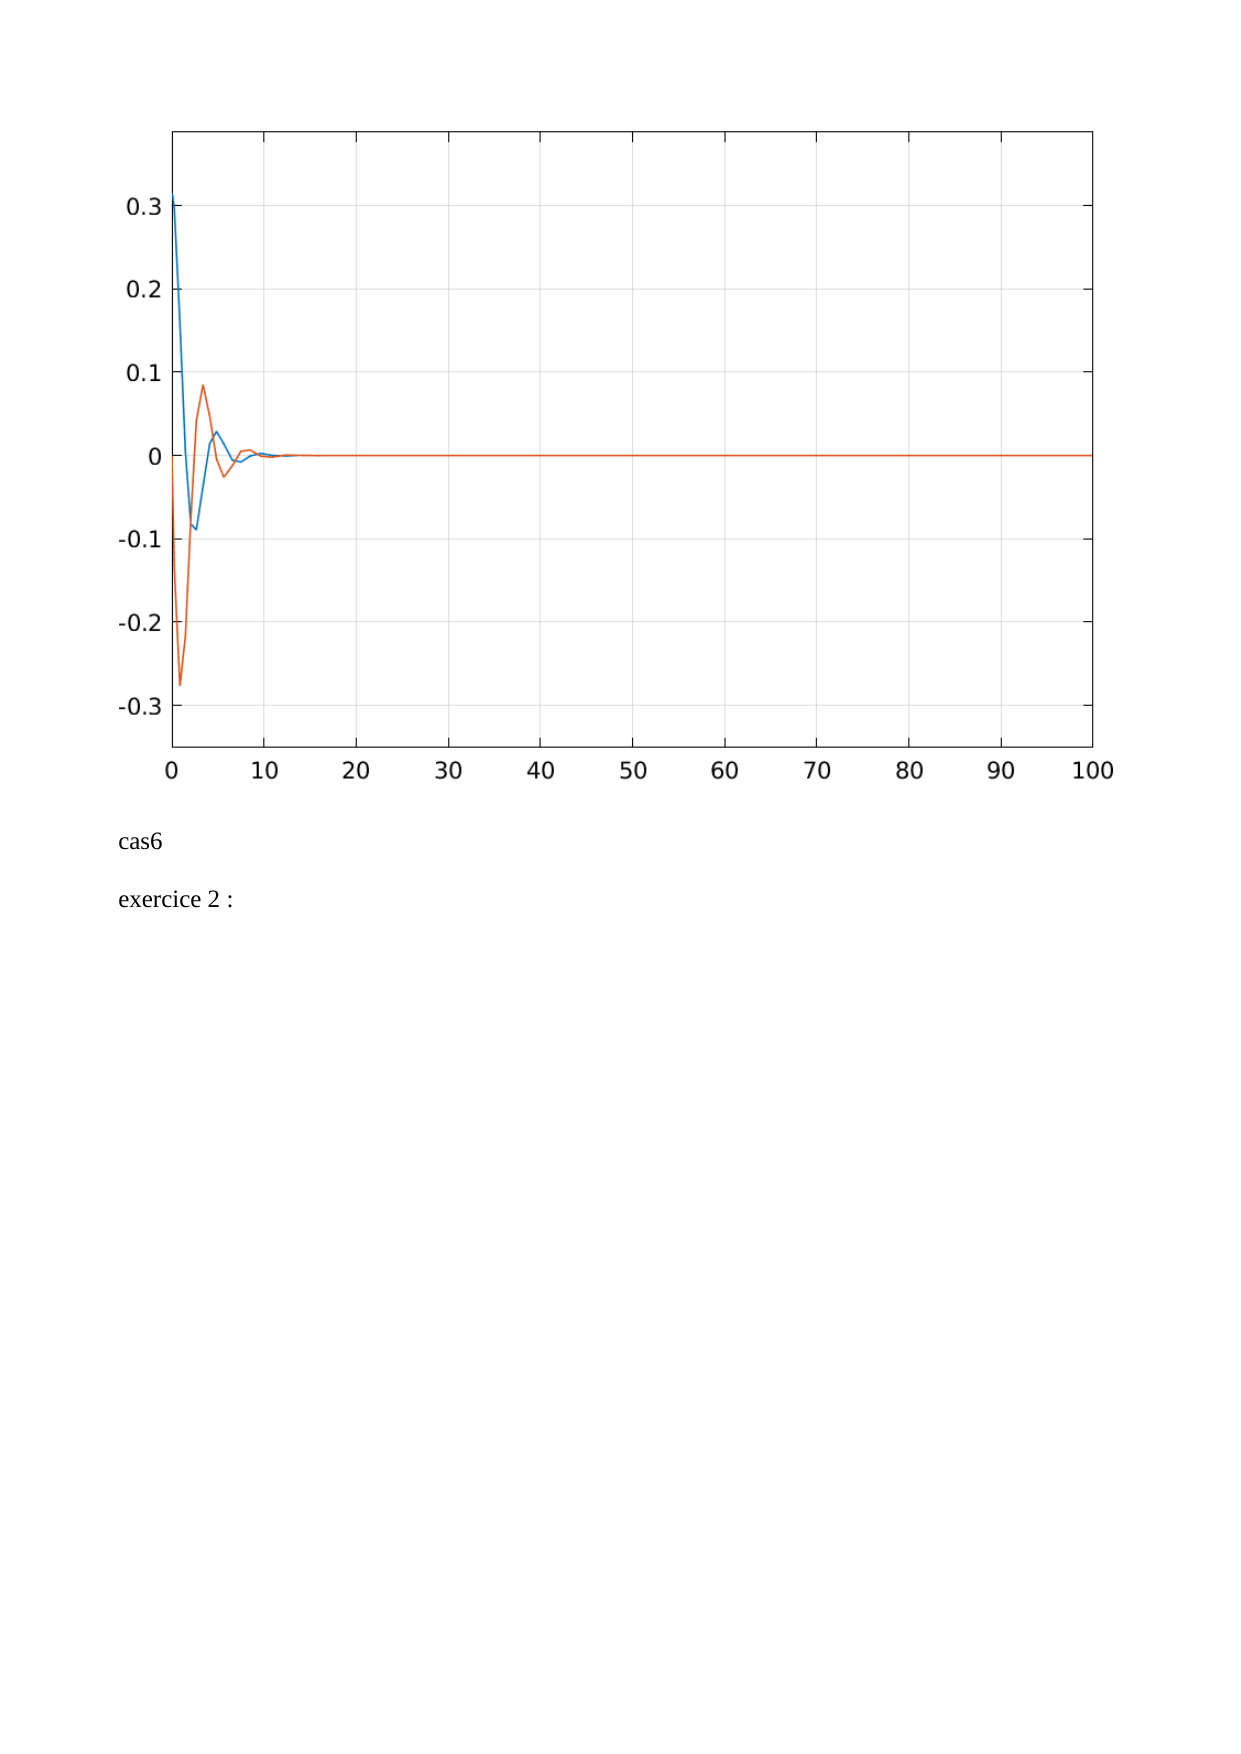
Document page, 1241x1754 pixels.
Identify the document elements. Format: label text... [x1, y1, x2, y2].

text exercice 2 : [118, 884, 1122, 912]
text cas6 [118, 827, 1122, 855]
picture [118, 118, 1123, 827]
